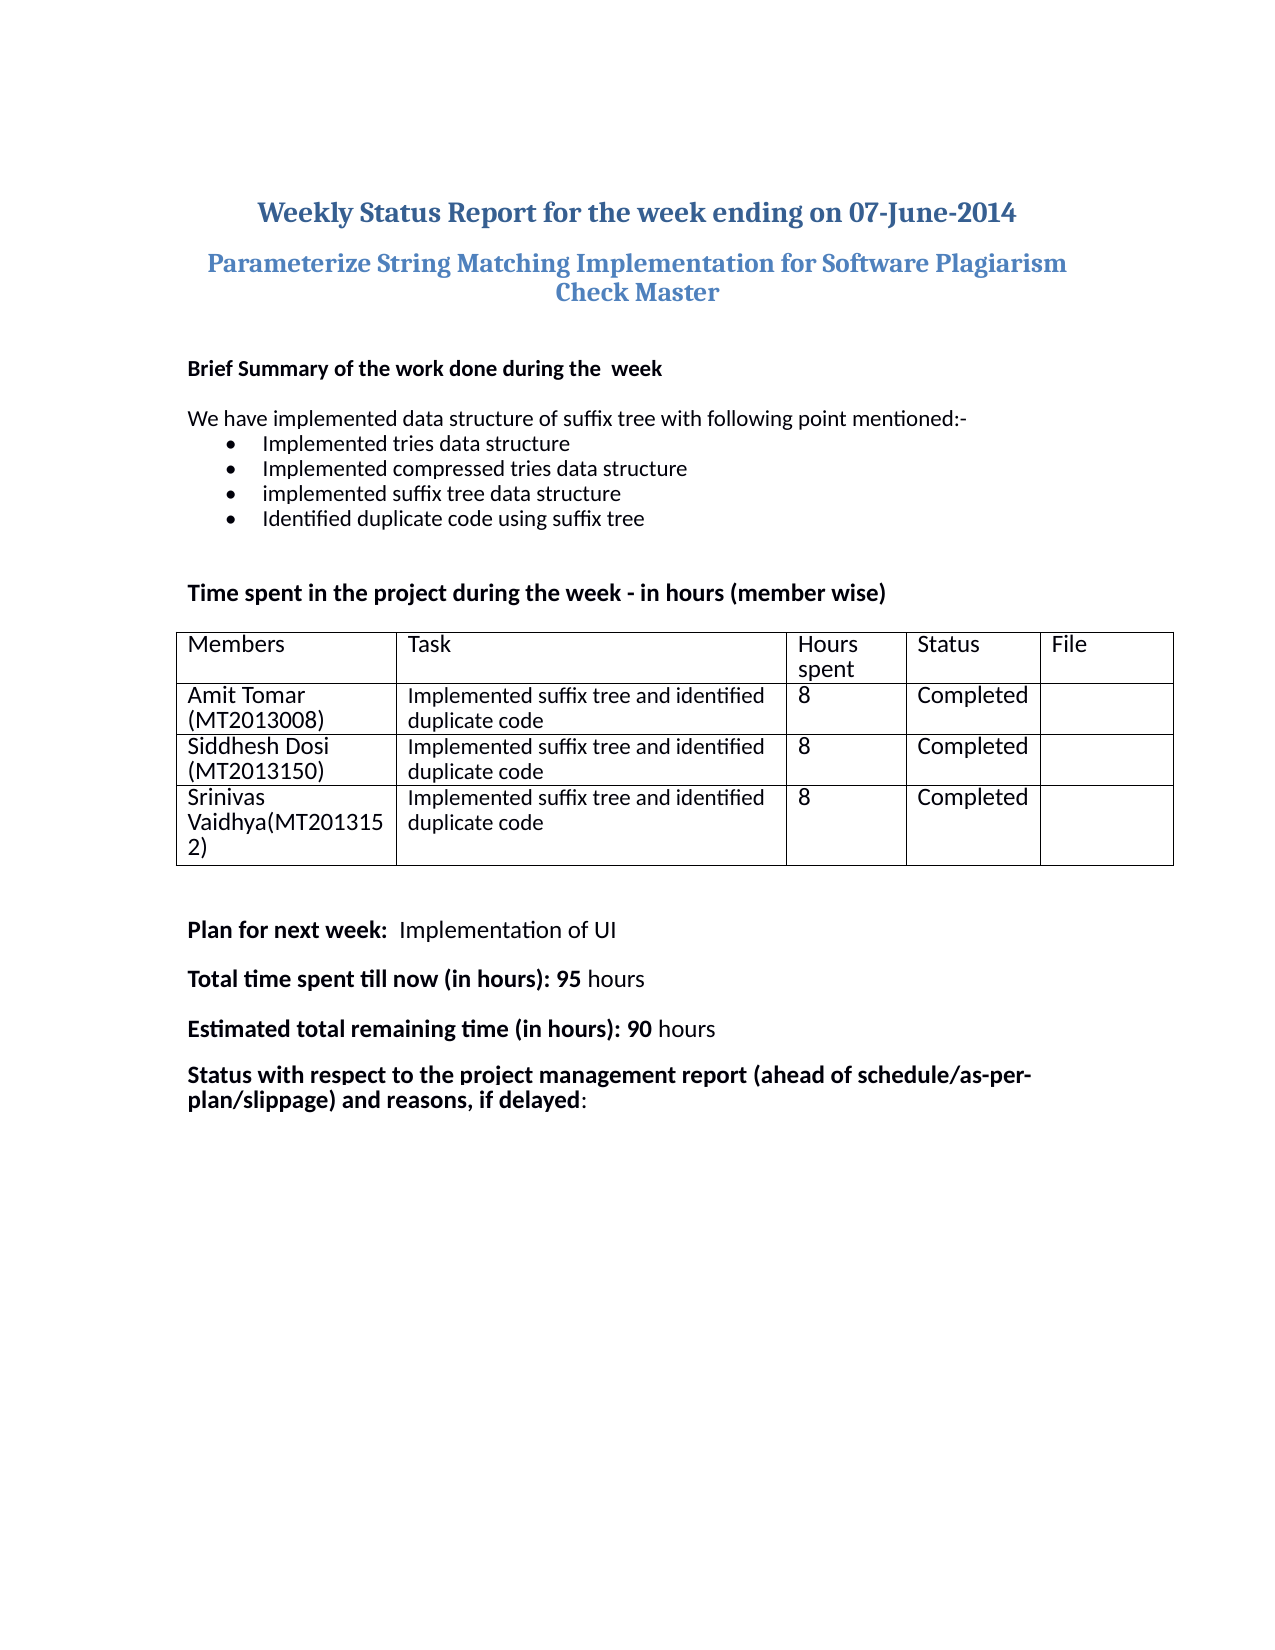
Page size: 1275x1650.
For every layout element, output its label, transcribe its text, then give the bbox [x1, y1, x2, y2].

list Implemented compressed tries data structure [225, 457, 1087, 482]
table_cell Completed [907, 786, 1040, 864]
table_cell Implemented suffix tree and identified duplicate code [397, 735, 786, 785]
table_cell Implemented suffix tree and identified duplicate code [397, 684, 786, 734]
text Time spent in the project during the week - in hours (member wise) [187, 582, 1087, 607]
text Total time spent till now (in hours): 95 hours [187, 965, 1087, 993]
list implemented suffix tree data structure [225, 482, 1087, 507]
table_cell 8 [787, 684, 906, 734]
table_header Task [397, 633, 786, 683]
list Implemented tries data structure [225, 432, 1087, 457]
table_cell 8 [787, 735, 906, 785]
text We have implemented data structure of suffix tree with following point mentioned:- [187, 407, 1087, 432]
text Weekly Status Report for the week ending on 07-June-2014 [187, 200, 1087, 229]
table_cell Siddhesh Dosi (MT2013150) [177, 735, 396, 785]
list Identified duplicate code using suffix tree [225, 507, 1087, 532]
text Status with respect to the project management report (ahead of schedule/as-per-plan/slippage) and reasons, if delayed: [187, 1064, 1087, 1114]
table_header Status [907, 633, 1040, 683]
table_cell [1041, 735, 1173, 785]
table_cell Amit Tomar (MT2013008) [177, 684, 396, 734]
table_cell [1041, 786, 1173, 864]
table_header Hours spent [787, 633, 906, 683]
table_header Members [177, 633, 396, 683]
text Plan for next week: Implementation of UI [187, 915, 1087, 944]
text Brief Summary of the work done during the week [187, 357, 1087, 382]
table_cell 8 [787, 786, 906, 864]
table_cell Completed [907, 735, 1040, 785]
table_header File [1041, 633, 1173, 683]
table_cell [1041, 684, 1173, 734]
table_cell Completed [907, 684, 1040, 734]
table_cell Implemented suffix tree and identified duplicate code [397, 786, 786, 864]
table_cell Srinivas Vaidhya(MT2013152) [177, 786, 396, 864]
text Estimated total remaining time (in hours): 90 hours [187, 1014, 1087, 1043]
text Parameterize String Matching Implementation for Software Plagiarism Check Master [187, 249, 1087, 307]
